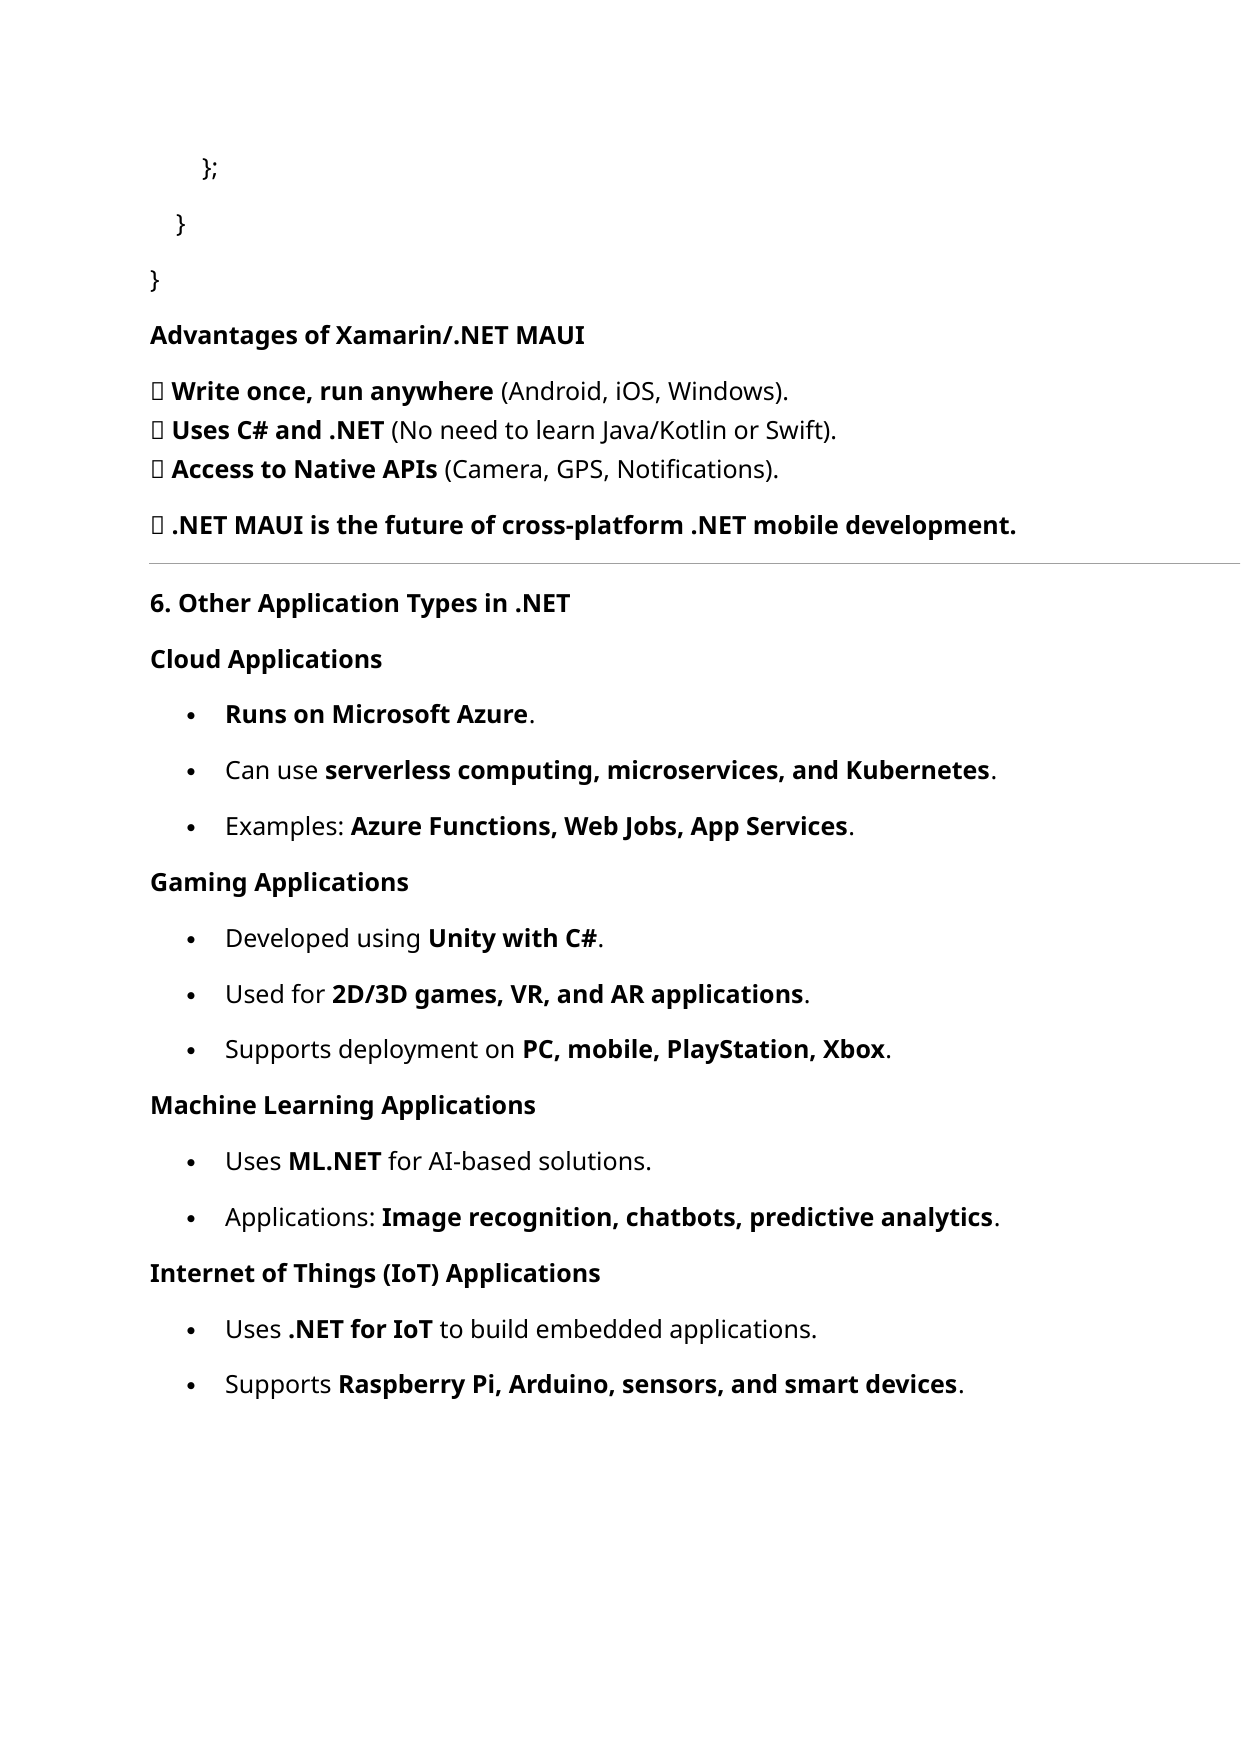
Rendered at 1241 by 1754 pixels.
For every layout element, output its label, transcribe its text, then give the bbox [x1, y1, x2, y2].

list Can use serverless computing, microservices, and Kubernetes. [187, 753, 1090, 787]
list Uses .NET for IoT to build embedded applications. [187, 1311, 1090, 1345]
list Runs on Microsoft Azure. [187, 697, 1090, 731]
list Supports Raspberry Pi, Arduino, sensors, and smart devices. [187, 1367, 1090, 1401]
text Cloud Applications [150, 641, 1090, 675]
text Gaming Applications [150, 864, 1090, 899]
text 📌 .NET MAUI is the future of cross-platform .NET mobile development. [150, 507, 1090, 542]
text Machine Learning Applications [150, 1088, 1090, 1122]
list Supports deployment on PC, mobile, PlayStation, Xbox. [187, 1032, 1090, 1066]
list Developed using Unity with C#. [187, 920, 1090, 954]
text Internet of Things (IoT) Applications [150, 1255, 1090, 1289]
text 6. Other Application Types in .NET [150, 585, 1090, 619]
list Applications: Image recognition, chatbots, predictive analytics. [187, 1199, 1090, 1234]
list Used for 2D/3D games, VR, and AR applications. [187, 976, 1090, 1010]
text } [150, 262, 1090, 296]
text }; [150, 150, 1090, 184]
text Advantages of Xamarin/.NET MAUI [150, 317, 1090, 352]
list Uses ML.NET for AI-based solutions. [187, 1144, 1090, 1178]
list Examples: Azure Functions, Web Jobs, App Services. [187, 809, 1090, 843]
text } [150, 206, 1090, 240]
text ✅ Write once, run anywhere (Android, iOS, Windows). ✅ Uses C# and .NET (No need to learn Java/Kotlin or Swift). ✅ Access to Native APIs (Camera, GPS, Notifications). [150, 373, 1090, 486]
